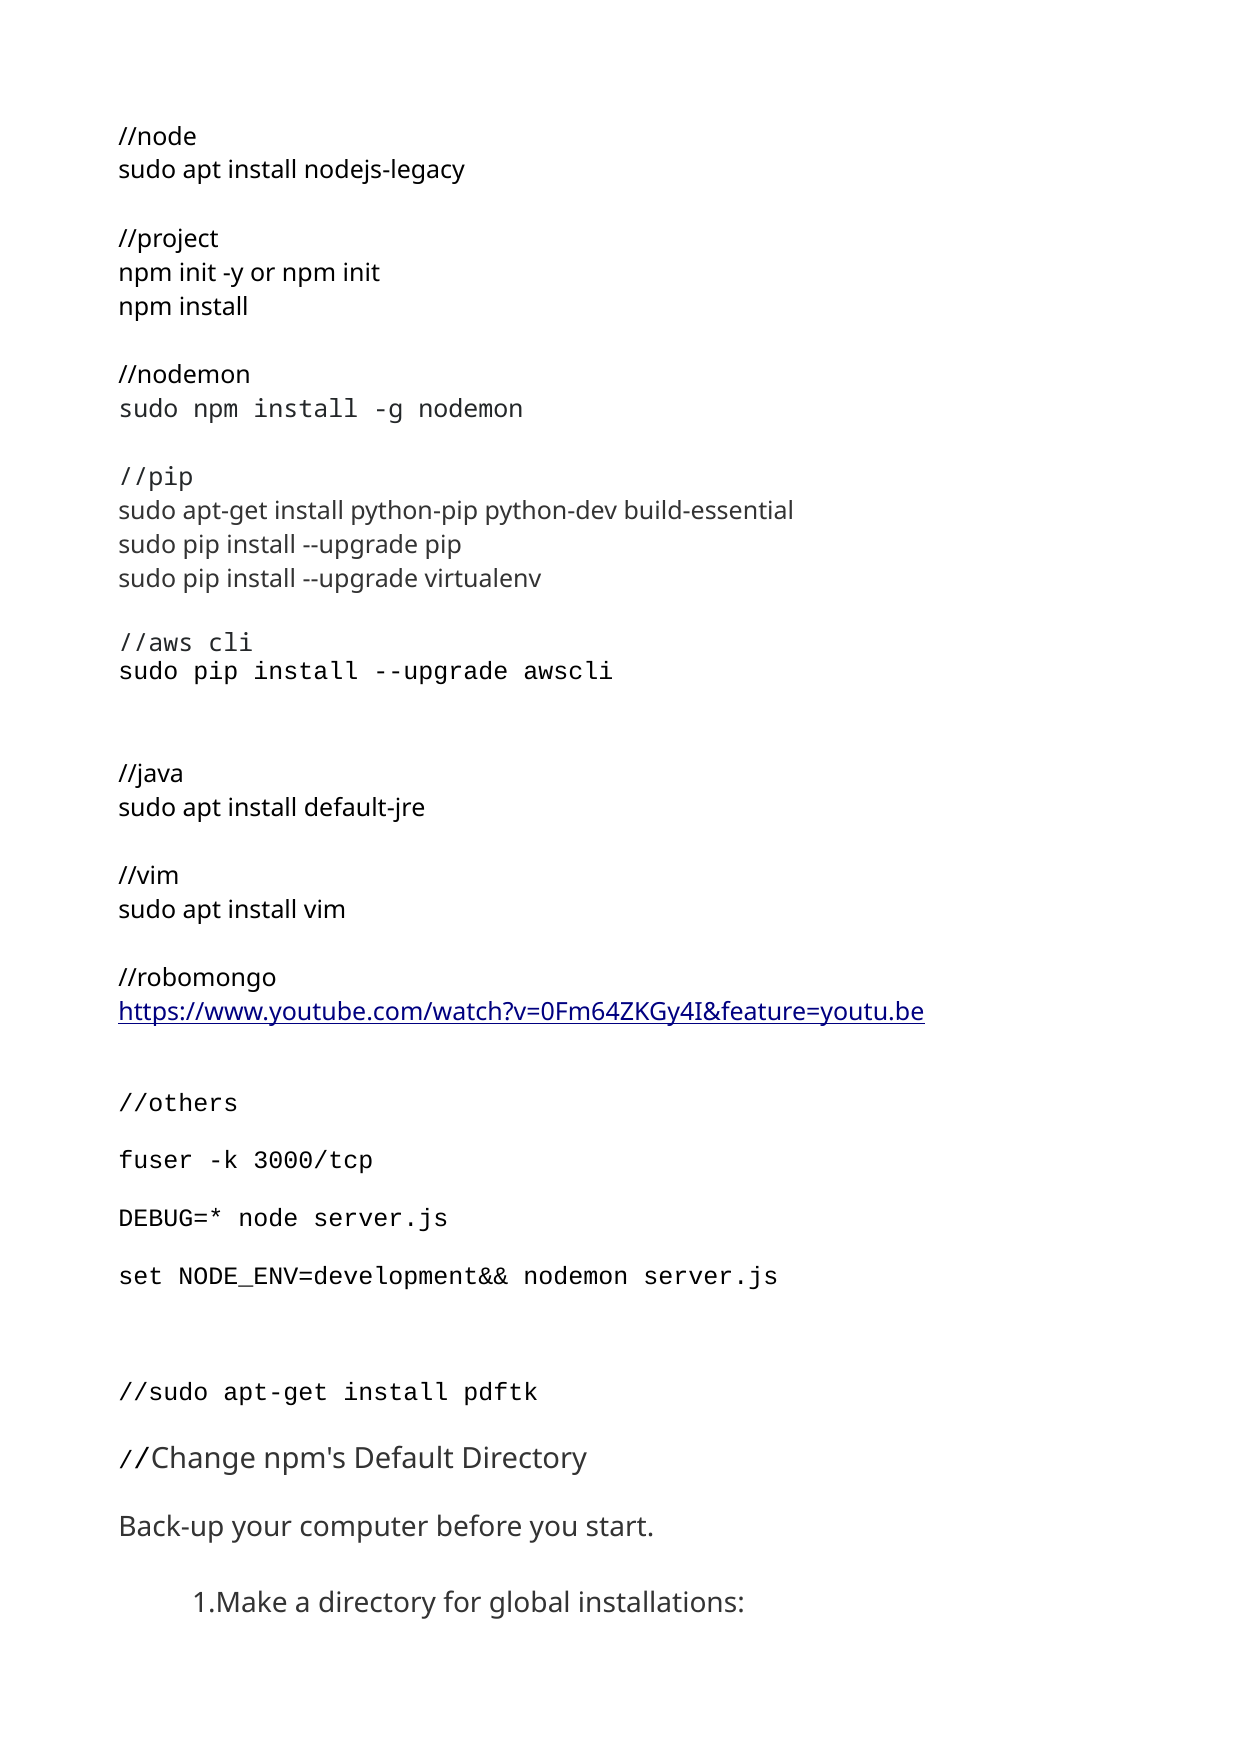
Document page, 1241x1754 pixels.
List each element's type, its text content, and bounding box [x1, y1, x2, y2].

text sudo apt install vim [118, 892, 1122, 926]
text //Change npm's Default Directory [118, 1437, 1122, 1477]
list Make a directory for global installations: [118, 1582, 1122, 1620]
text sudo pip install --upgrade virtualenv [118, 561, 1122, 595]
text Back-up your computer before you start. [118, 1506, 1122, 1545]
text sudo pip install --upgrade awscli [118, 659, 1122, 687]
text //project [118, 220, 1122, 254]
text //others [118, 1090, 1122, 1118]
text https://www.youtube.com/watch?v=0Fm64ZKGy4I&feature=youtu.be [118, 994, 1122, 1028]
text sudo apt install nodejs-legacy [118, 152, 1122, 186]
text sudo apt install default-jre [118, 789, 1122, 823]
text sudo pip install --upgrade pip [118, 527, 1122, 561]
text npm install [118, 288, 1122, 322]
text //vim [118, 857, 1122, 892]
text fuser -k 3000/tcp [118, 1148, 1122, 1176]
text npm init -y or npm init [118, 254, 1122, 288]
text //pip [118, 459, 1122, 493]
text //nodemon [118, 357, 1122, 391]
text DEBUG=* node server.js [118, 1206, 1122, 1234]
text sudo apt-get install python-pip python-dev build-essential [118, 493, 1122, 527]
text //aws cli [118, 625, 1122, 659]
text //node [118, 118, 1122, 152]
text sudo npm install -g nodemon [118, 391, 1122, 425]
text //sudo apt-get install pdftk [118, 1379, 1122, 1408]
text //java [118, 755, 1122, 789]
text //robomongo [118, 960, 1122, 994]
text set NODE_ENV=development&& nodemon server.js [118, 1264, 1122, 1292]
